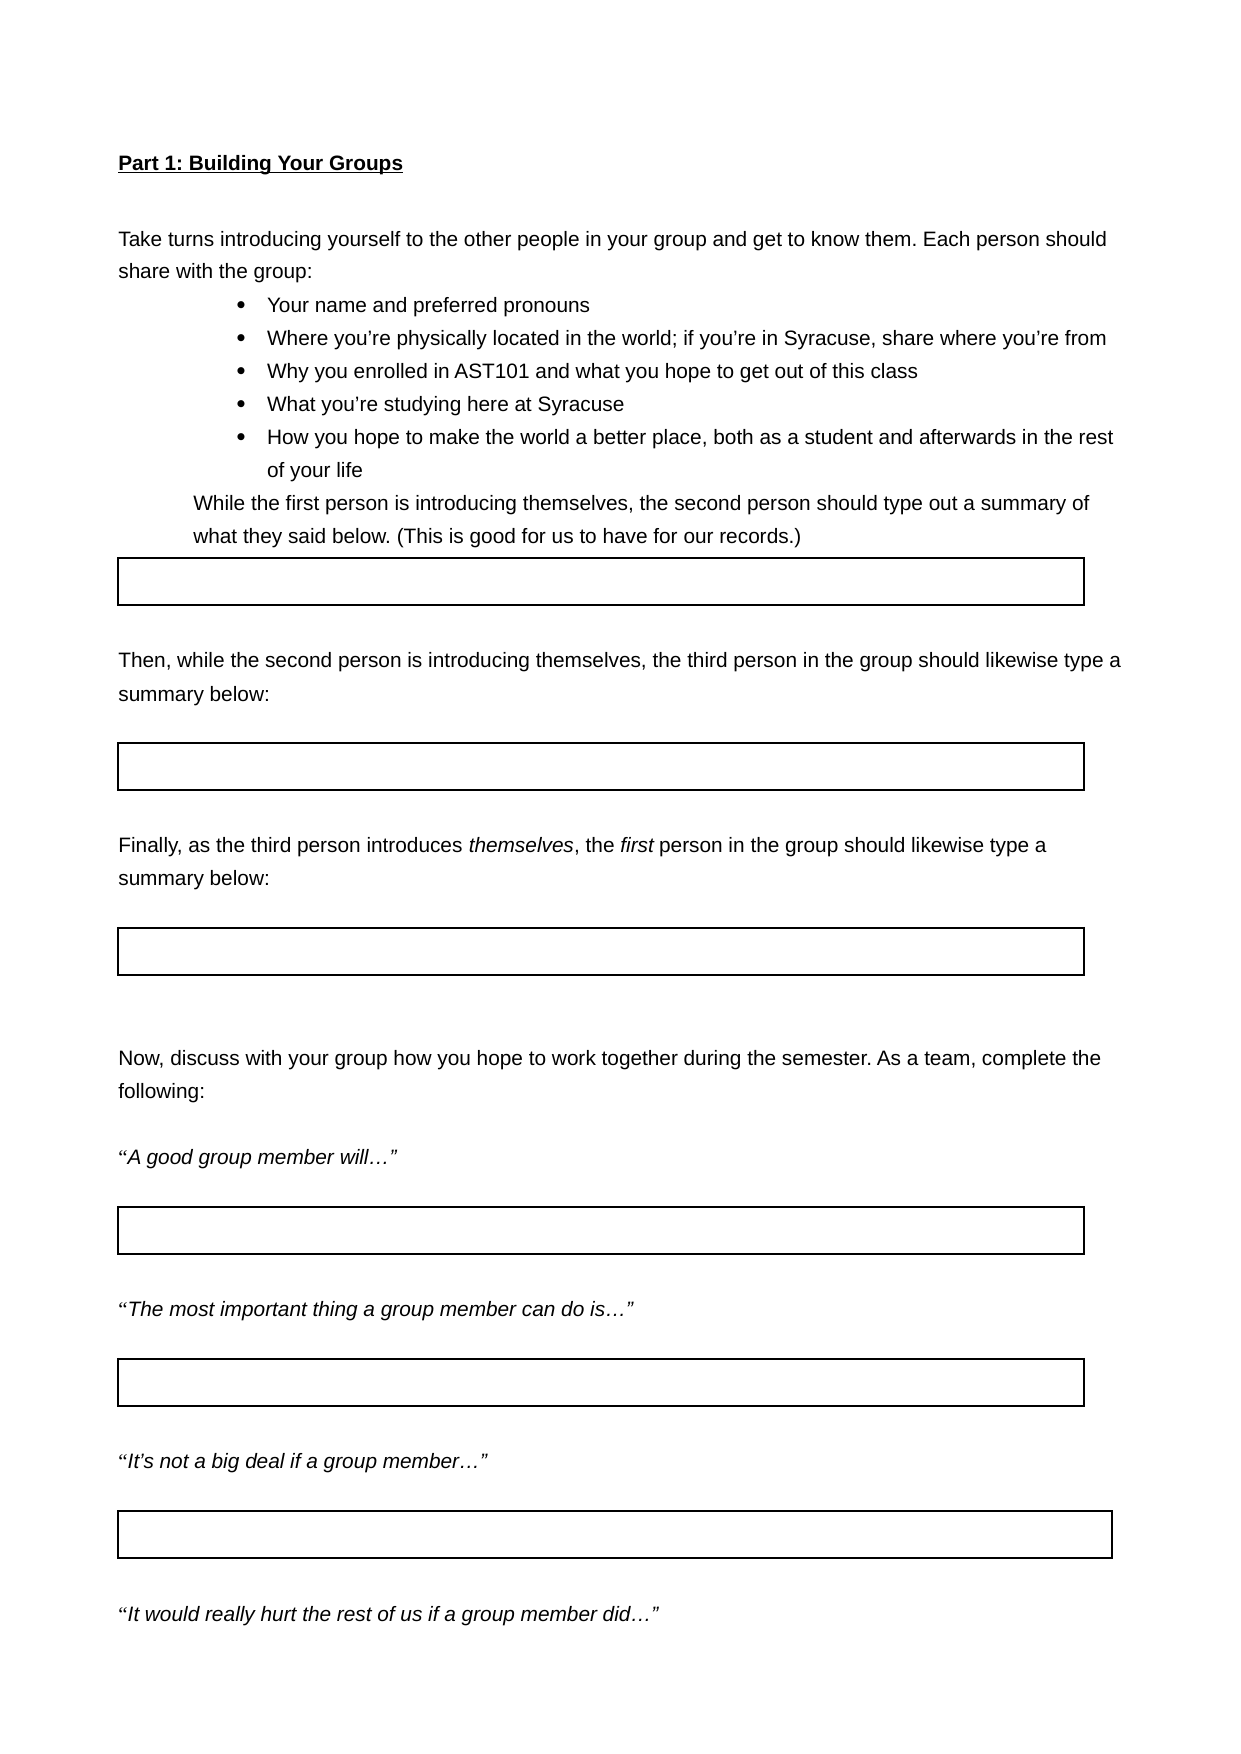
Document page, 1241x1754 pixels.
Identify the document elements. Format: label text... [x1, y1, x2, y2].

table_header [119, 1208, 1083, 1253]
list How you hope to make the world a better place, both as a student and afterwards in the rest of your life [237, 425, 1122, 482]
list Your name and preferred pronouns [237, 292, 1122, 316]
table_header [119, 1512, 1111, 1557]
text Then, while the second person is introducing themselves, the third person in the group should likewise type a summary below: [118, 648, 1122, 705]
table_header [119, 1360, 1083, 1405]
list What you’re studying here at Syracuse [237, 392, 1122, 416]
text “It’s not a big deal if a group member…” [118, 1449, 1122, 1473]
list Why you enrolled in AST101 and what you hope to get out of this class [237, 359, 1122, 383]
list Where you’re physically located in the world; if you’re in Syracuse, share where you’re from [237, 326, 1122, 349]
text Finally, as the third person introduces themselves, the first person in the group should likewise type a summary below: [118, 833, 1122, 890]
table_header [119, 744, 1083, 789]
text While the first person is introducing themselves, the second person should type out a summary of what they said below. (This is good for us to have for our records.) [193, 491, 1122, 548]
text “A good group member will…” [118, 1145, 1122, 1169]
text “It would really hurt the rest of us if a group member did…” [118, 1601, 1122, 1626]
table_header [119, 929, 1083, 974]
text Part 1: Building Your Groups [118, 151, 1122, 175]
text “The most important thing a group member can do is…” [118, 1297, 1122, 1321]
text Take turns introducing yourself to the other people in your group and get to know them. Each person should share with the group: [118, 226, 1122, 283]
text Now, discuss with your group how you hope to work together during the semester. As a team, complete the following: [118, 1046, 1122, 1103]
table_header [119, 559, 1083, 604]
